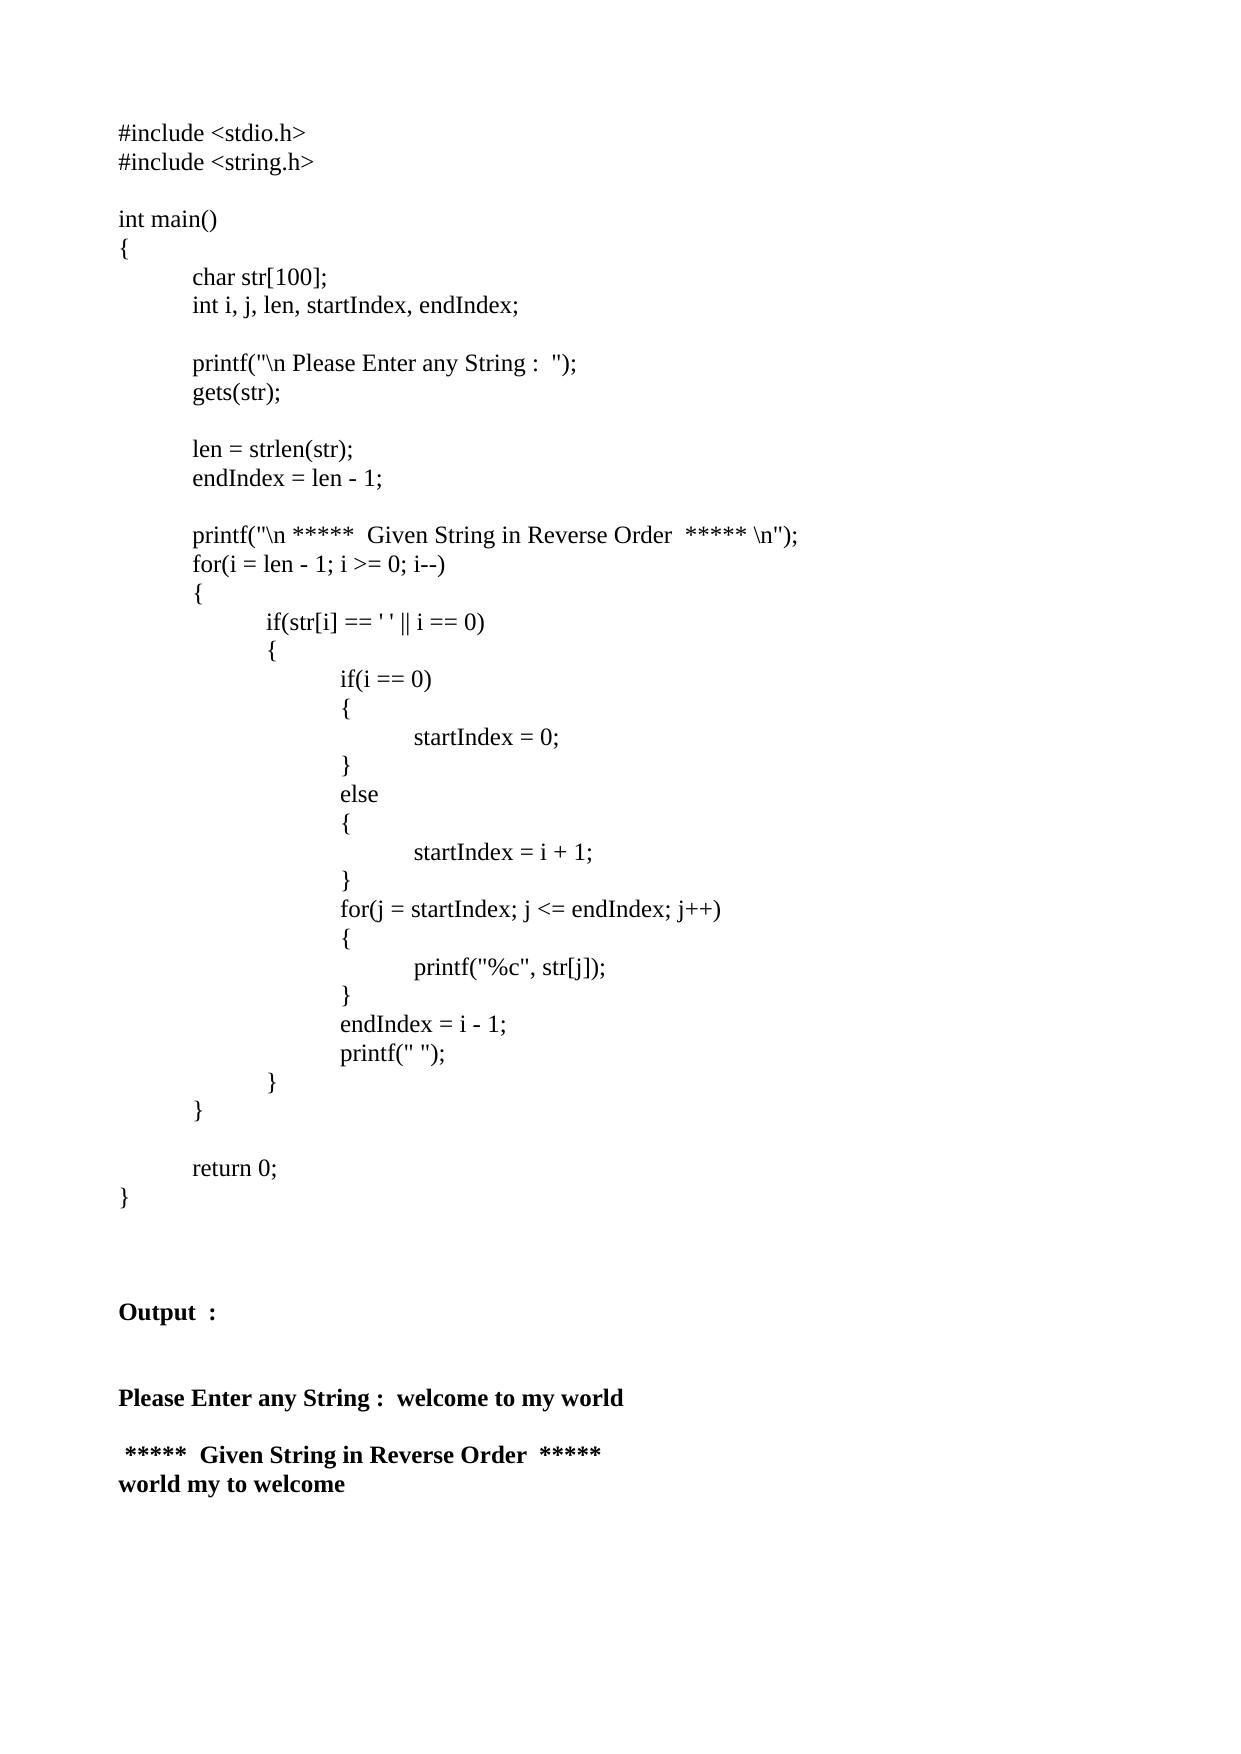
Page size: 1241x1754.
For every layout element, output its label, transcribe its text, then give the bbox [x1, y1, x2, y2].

text Please Enter any String : welcome to my world [118, 1383, 1122, 1412]
text { [118, 693, 1122, 722]
text printf(" "); [118, 1038, 1122, 1067]
text #include <stdio.h> [118, 118, 1122, 147]
text char str[100]; [118, 262, 1122, 291]
text } [118, 981, 1122, 1009]
text { [118, 636, 1122, 664]
text endIndex = i - 1; [118, 1009, 1122, 1038]
text { [118, 923, 1122, 952]
text if(i == 0) [118, 664, 1122, 693]
text endIndex = len - 1; [118, 463, 1122, 492]
text printf("%c", str[j]); [118, 952, 1122, 981]
text { [118, 808, 1122, 837]
text for(i = len - 1; i >= 0; i--) [118, 549, 1122, 578]
text world my to welcome [118, 1469, 1122, 1498]
text ***** Given String in Reverse Order ***** [118, 1441, 1122, 1469]
text } [118, 1182, 1122, 1211]
text } [118, 866, 1122, 894]
text len = strlen(str); [118, 434, 1122, 463]
text printf("\n Please Enter any String : "); [118, 348, 1122, 377]
text startIndex = 0; [118, 722, 1122, 751]
text } [118, 1067, 1122, 1096]
text printf("\n ***** Given String in Reverse Order ***** \n"); [118, 521, 1122, 549]
text for(j = startIndex; j <= endIndex; j++) [118, 894, 1122, 923]
text int i, j, len, startIndex, endIndex; [118, 291, 1122, 319]
text { [118, 578, 1122, 607]
text { [118, 233, 1122, 262]
text Output : [118, 1297, 1122, 1326]
text if(str[i] == ' ' || i == 0) [118, 607, 1122, 636]
text #include <string.h> [118, 147, 1122, 176]
text gets(str); [118, 377, 1122, 406]
text startIndex = i + 1; [118, 837, 1122, 866]
text int main() [118, 204, 1122, 233]
text else [118, 779, 1122, 808]
text } [118, 751, 1122, 779]
text } [118, 1096, 1122, 1124]
text return 0; [118, 1153, 1122, 1182]
